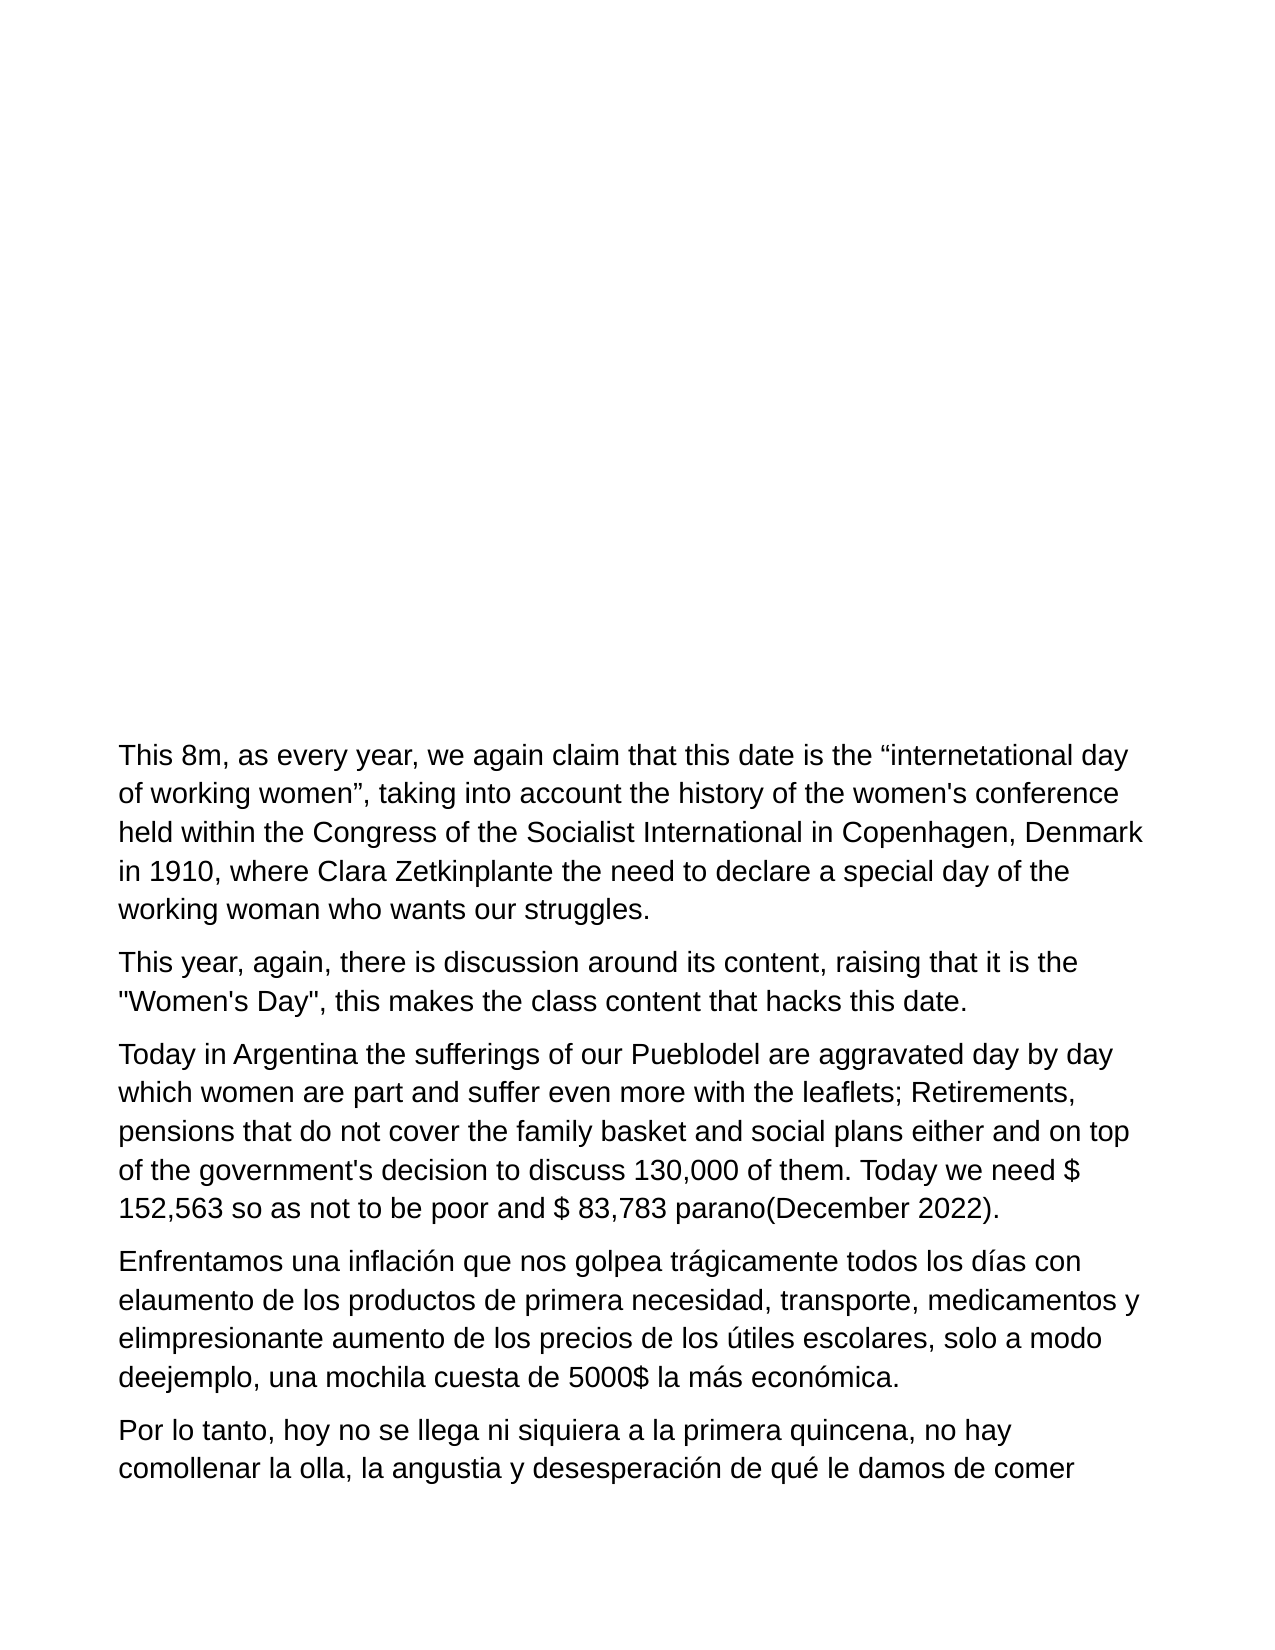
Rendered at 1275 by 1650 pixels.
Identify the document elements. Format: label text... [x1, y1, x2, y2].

text Enfrentamos una inflación que nos golpea trágicamente todos los días con elaumento de los productos de primera necesidad, transporte, medicamentos y elimpresionante aumento de los precios de los útiles escolares, solo a modo deejemplo, una mochila cuesta de 5000$ la más económica. [118, 1244, 1157, 1393]
text This year, again, there is discussion around its content, raising that it is the "Women's Day", this makes the class content that hacks this date. [118, 945, 1157, 1017]
text Por lo tanto, hoy no se llega ni siquiera a la primera quincena, no hay comollenar la olla, la angustia y desesperación de qué le damos de comer [118, 1413, 1157, 1485]
text Today in Argentina the sufferings of our Pueblodel are aggravated day by day which women are part and suffer even more with the leaflets; Retirements, pensions that do not cover the family basket and social plans either and on top of the government's decision to discuss 130,000 of them. Today we need $ 152,563 so as not to be poor and $ 83,783 parano(December 2022). [118, 1037, 1157, 1224]
text This 8m, as every year, we again claim that this date is the “internetational day of working women”, taking into account the history of the women's conference held within the Congress of the Socialist International in Copenhagen, Denmark in 1910, where Clara Zetkinplante the need to declare a special day of the working woman who wants our struggles. [118, 118, 1157, 926]
